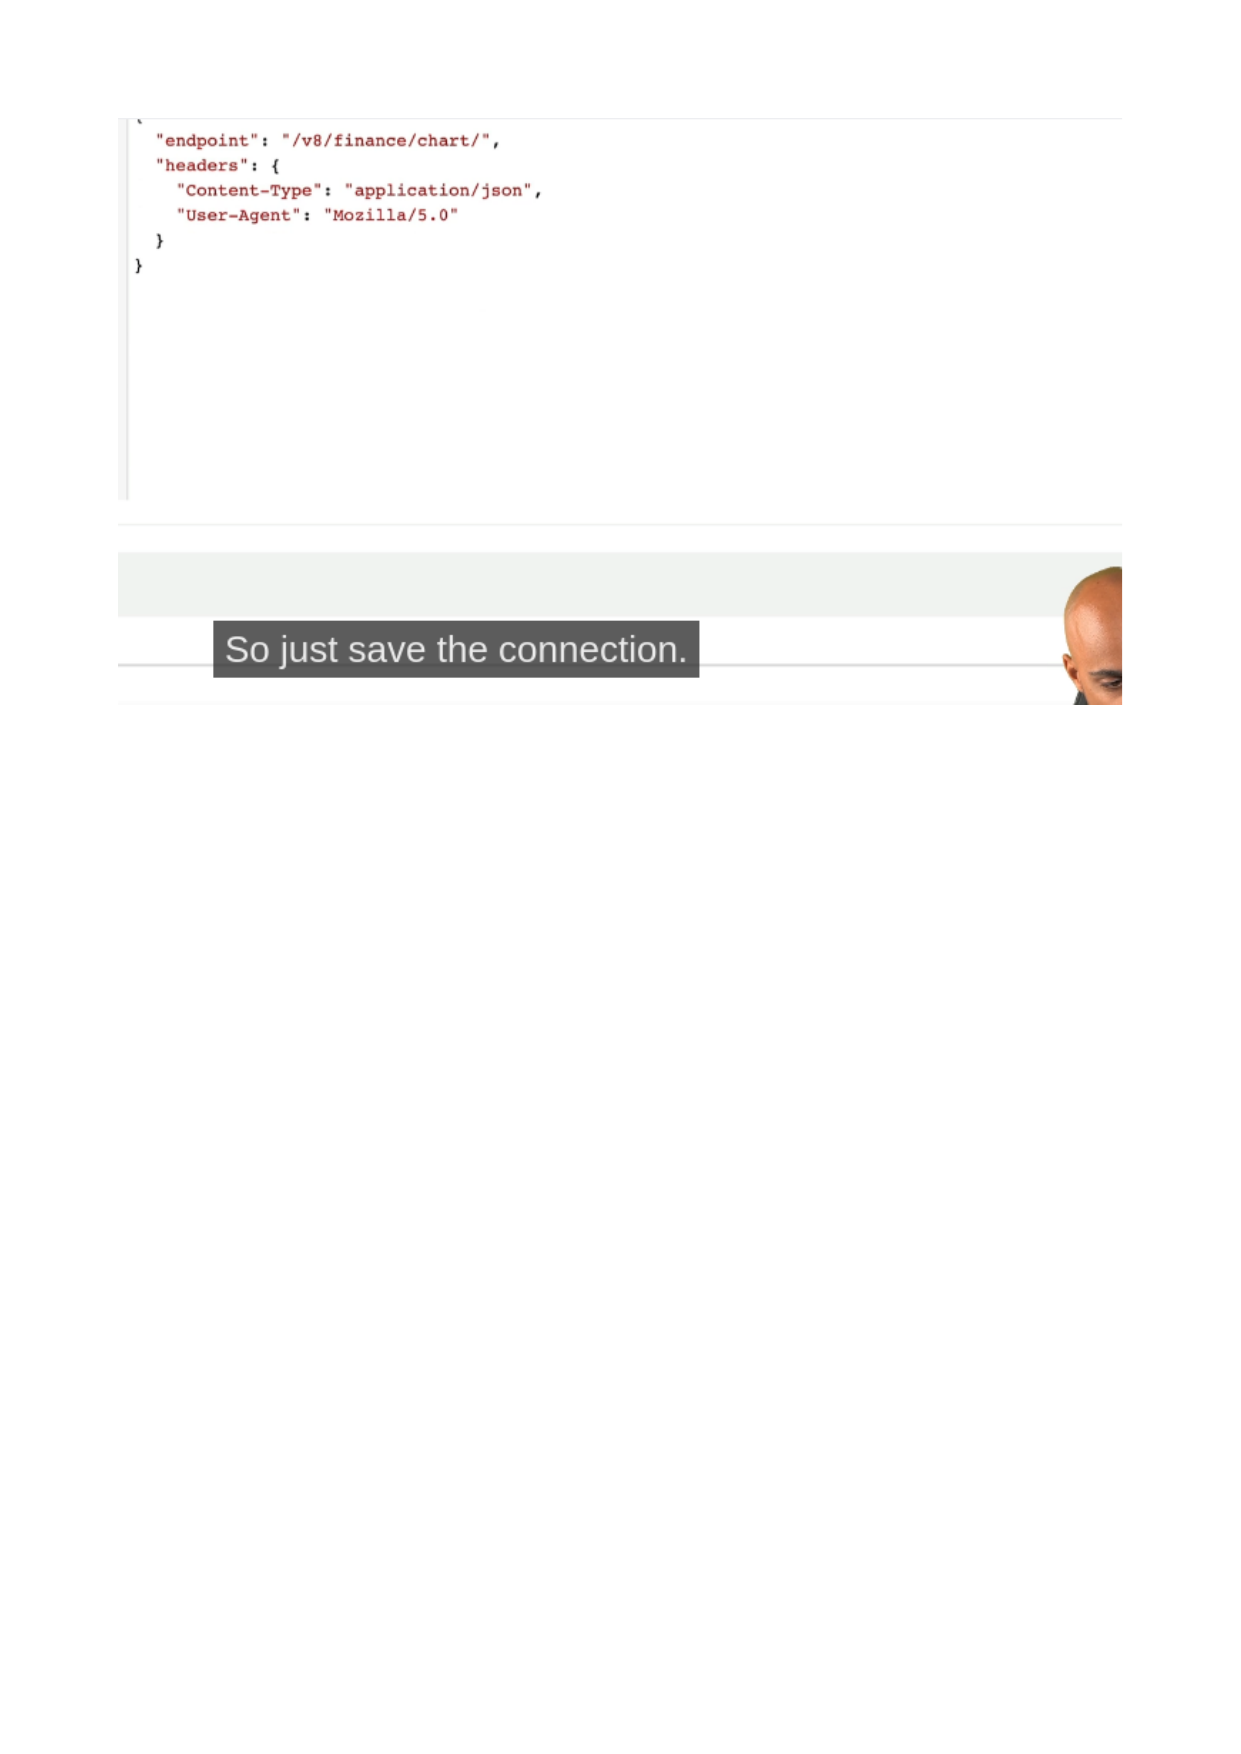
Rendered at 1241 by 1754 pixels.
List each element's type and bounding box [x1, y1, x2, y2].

picture [118, 118, 1123, 705]
